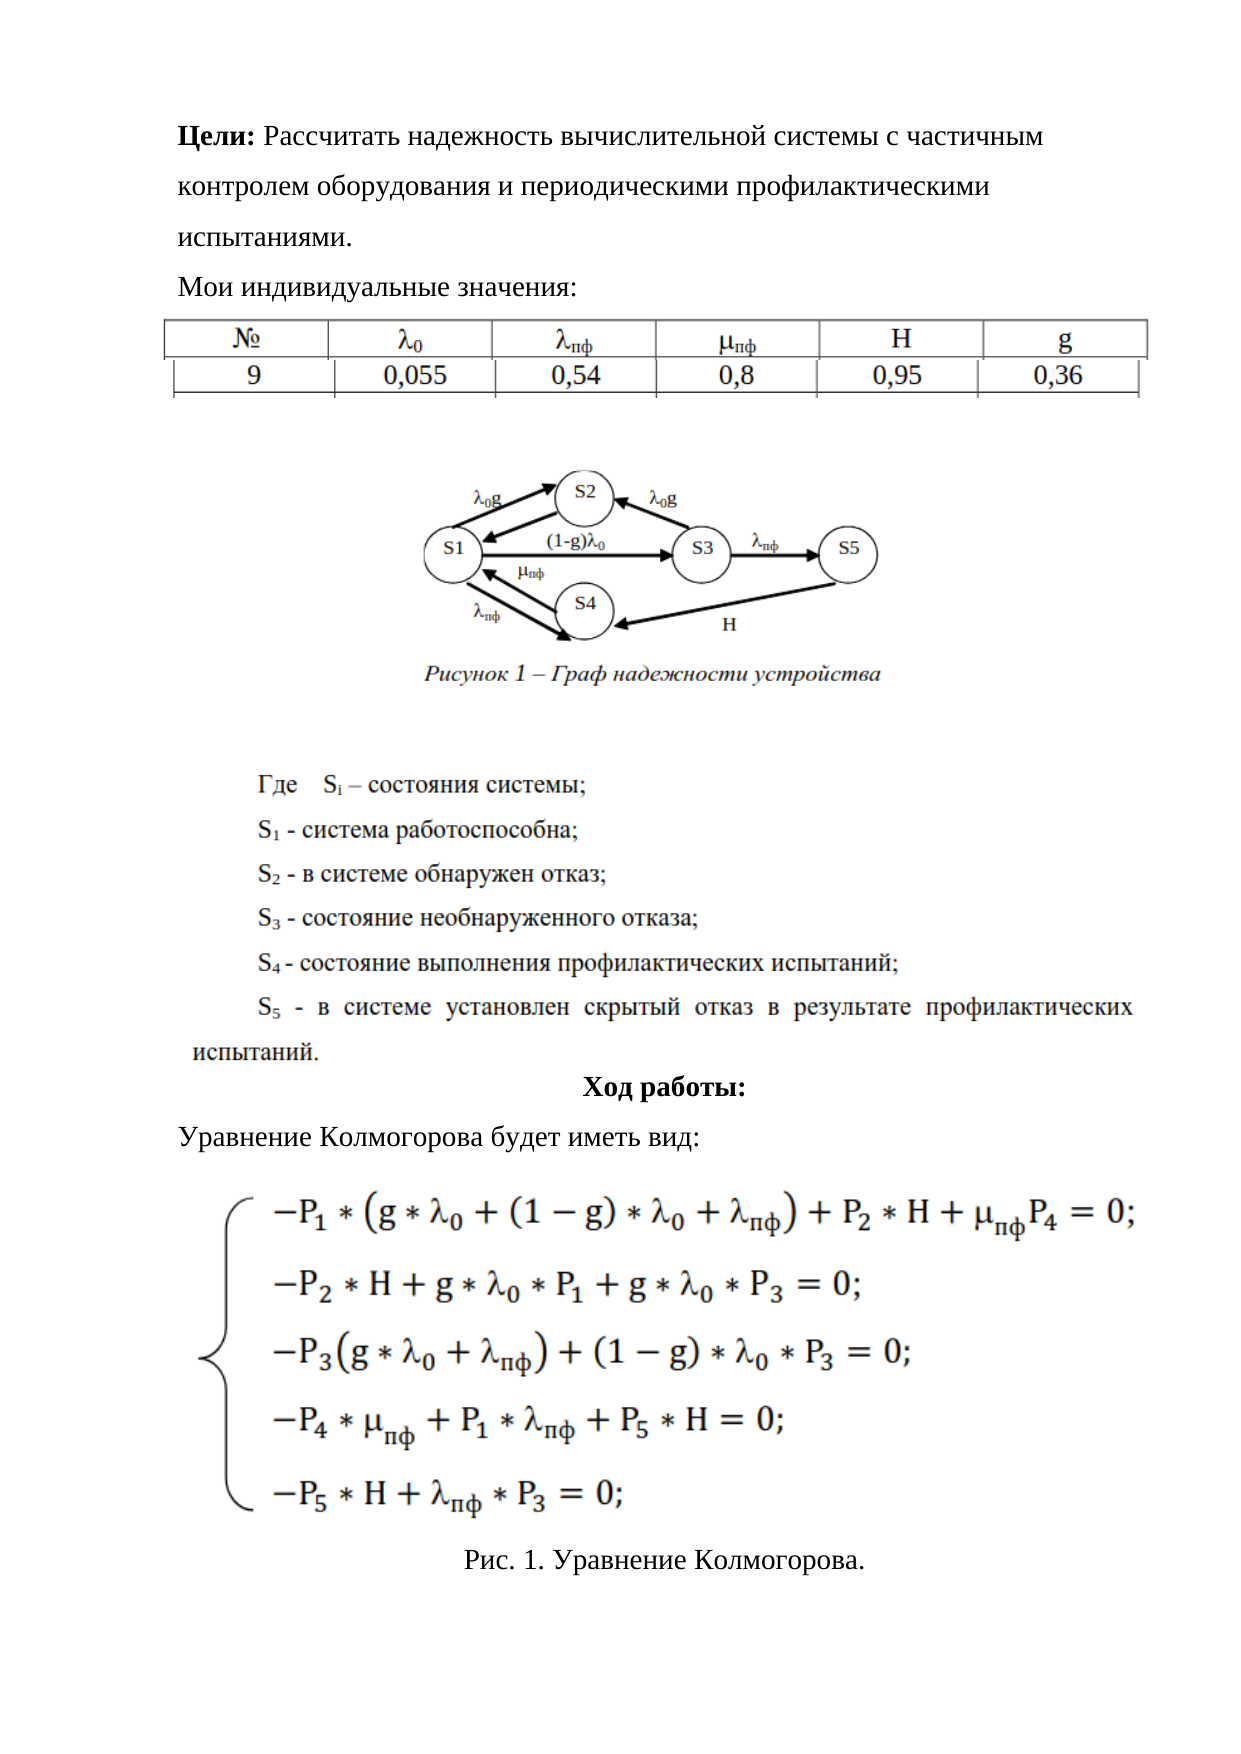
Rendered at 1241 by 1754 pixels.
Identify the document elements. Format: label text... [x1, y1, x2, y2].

text Рис. 1. Уравнение Колмогорова. [177, 1526, 1152, 1575]
text Уравнение Колмогорова будет иметь вид: [177, 1119, 1152, 1153]
text испытаниями. [177, 219, 1152, 252]
text Мои индивидуальные значения: [177, 269, 1152, 303]
text контролем оборудования и периодическими профилактическими [177, 168, 1152, 202]
picture [177, 1169, 1152, 1526]
text Цели: Рассчитать надежность вычислительной системы с частичным [177, 118, 1152, 152]
picture [177, 416, 1152, 1069]
text Ход работы: [177, 1069, 1152, 1103]
picture [159, 314, 1152, 398]
